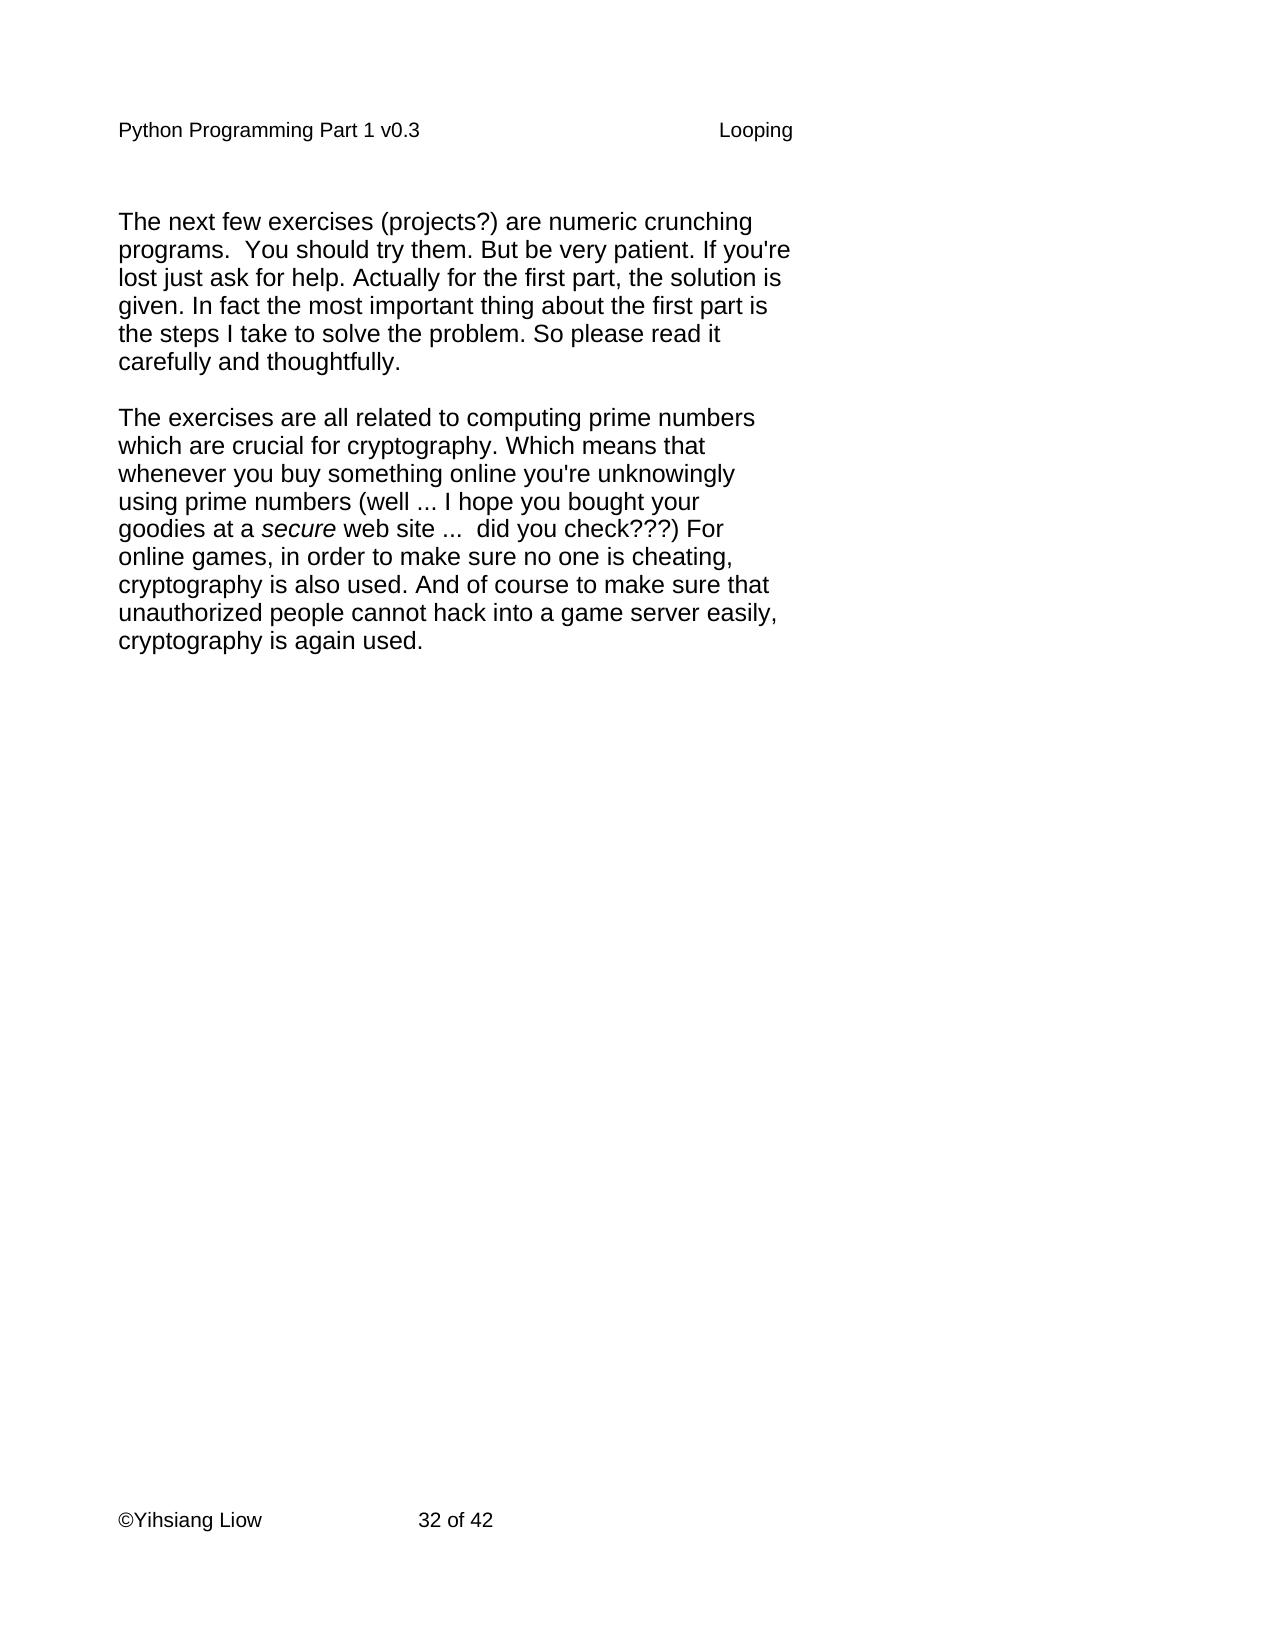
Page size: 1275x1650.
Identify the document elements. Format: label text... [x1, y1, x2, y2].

text The exercises are all related to computing prime numbers which are crucial for cryptography. Which means that whenever you buy something online you're unknowingly using prime numbers (well ... I hope you bought your goodies at a secure web site ... did you check???) For online games, in order to make sure no one is cheating, cryptography is also used. And of course to make sure that unauthorized people cannot hack into a game server easily, cryptography is again used. [118, 403, 793, 655]
text The next few exercises (projects?) are numeric crunching programs. You should try them. But be very patient. If you're lost just ask for help. Actually for the first part, the solution is given. In fact the most important thing about the first part is the steps I take to solve the problem. So please read it carefully and thoughtfully. [118, 208, 793, 376]
